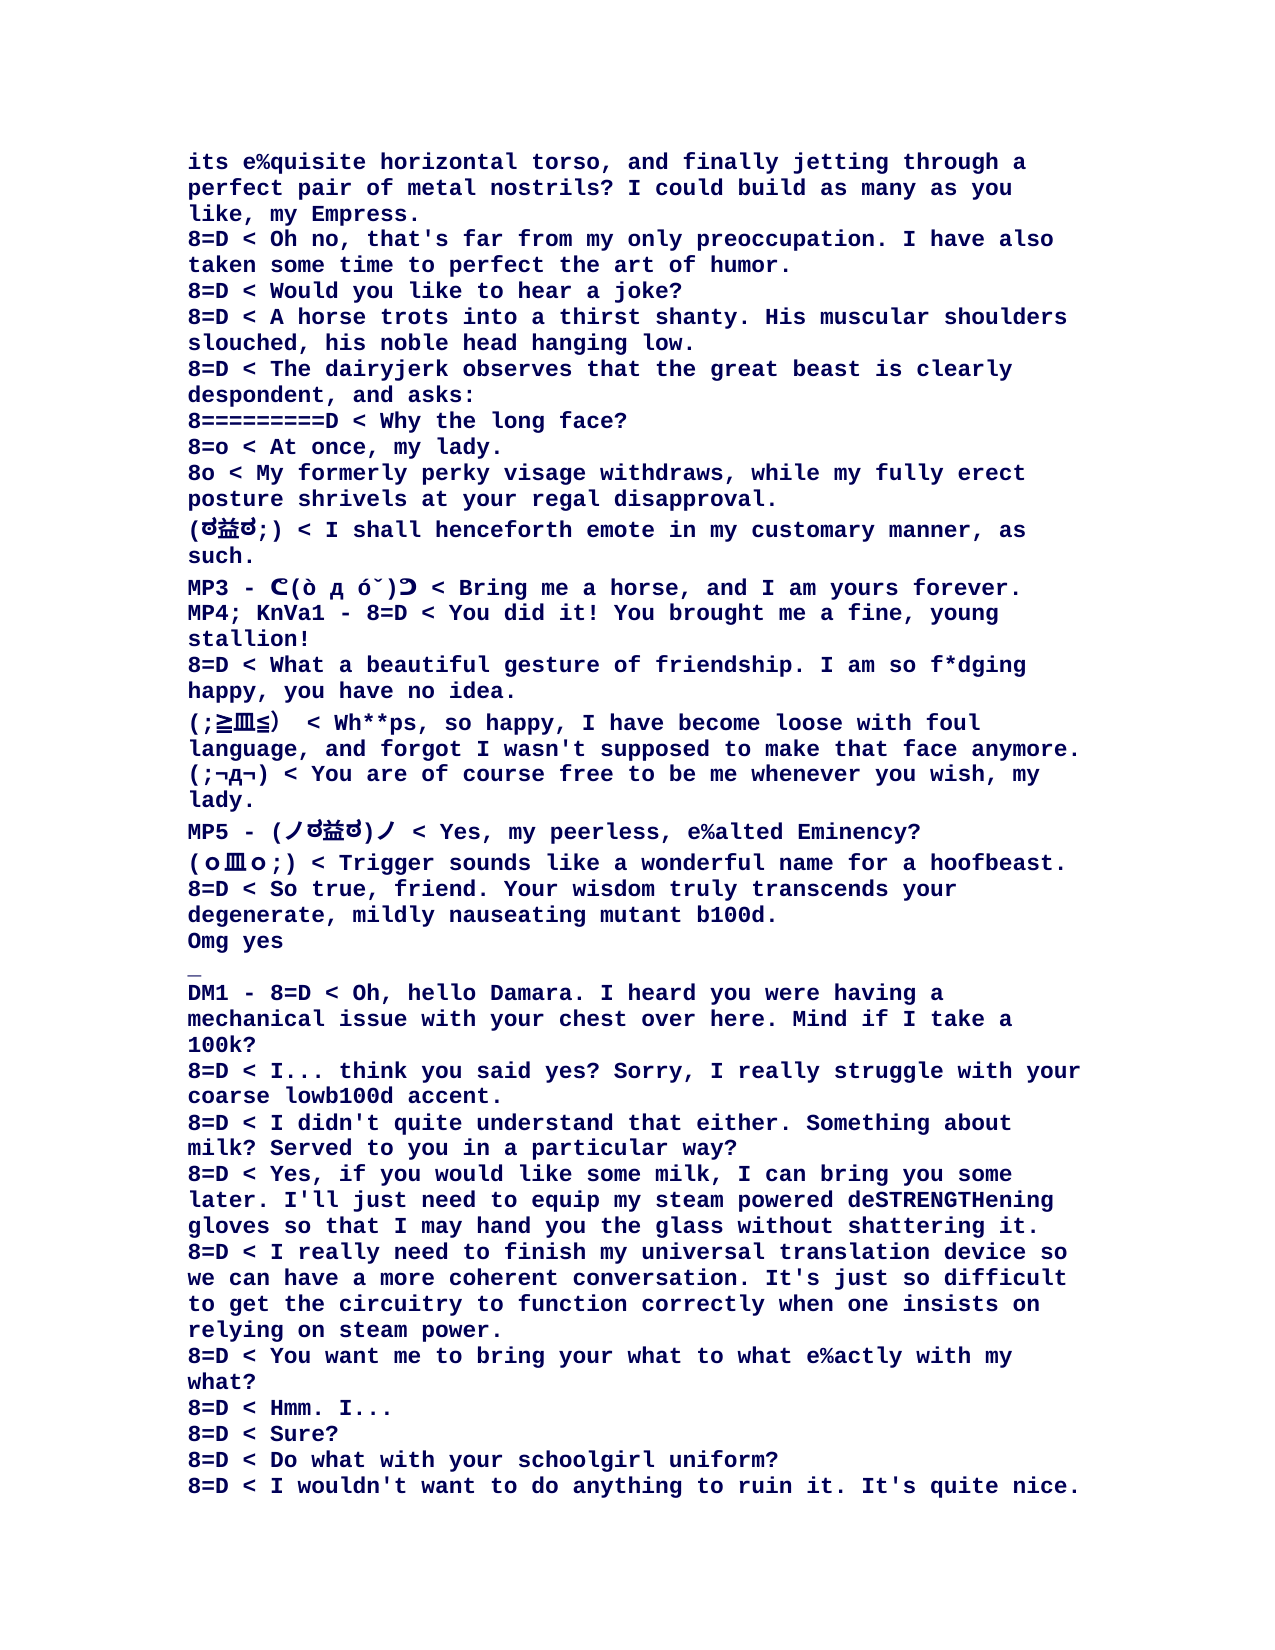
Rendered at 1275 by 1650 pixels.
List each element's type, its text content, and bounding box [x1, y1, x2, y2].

text 8=D < I wouldn't want to do anything to ruin it. It's quite nice. [187, 1474, 1087, 1500]
text (;≧皿≦） < Wh**ps, so happy, I have become loose with foul language, and forgot I wasn't supposed to make that face anymore. [187, 706, 1087, 763]
text (ಠ益ಠ;) < I shall henceforth emote in my customary manner, as such. [187, 513, 1087, 570]
text 8=o < At once, my lady. [187, 435, 1087, 461]
text 8=D < Would you like to hear a joke? [187, 280, 1087, 306]
text MP3 - ᕦ(ò д óˇ)ᕤ < Bring me a horse, and I am yours forever. [187, 570, 1087, 602]
text DM1 - 8=D < Oh, hello Damara. I heard you were having a mechanical issue with your chest over here. Mind if I take a 100k? [187, 981, 1087, 1059]
text 8=D < Yes, if you would like some milk, I can bring you some later. I'll just need to equip my steam powered deSTRENGTHening gloves so that I may hand you the glass without shattering it. [187, 1163, 1087, 1241]
text 8=D < What a beautiful gesture of friendship. I am so f*dging happy, you have no idea. [187, 654, 1087, 706]
text 8=========D < Why the long face? [187, 409, 1087, 435]
text 8=D < A horse trots into a thirst shanty. His muscular shoulders slouched, his noble head hanging low. [187, 306, 1087, 357]
text (;¬д¬) < You are of course free to be me whenever you wish, my lady. [187, 763, 1087, 815]
text 8=D < You want me to bring your what to what e%actly with my what? [187, 1344, 1087, 1396]
text 8o < My formerly perky visage withdraws, while my fully erect posture shrivels at your regal disapproval. [187, 461, 1087, 513]
text 8=D < I really need to finish my universal translation device so we can have a more coherent conversation. It's just so difficult to get the circuitry to function correctly when one insists on relying on steam power. [187, 1241, 1087, 1344]
text 8=D < I didn't quite understand that either. Something about milk? Served to you in a particular way? [187, 1111, 1087, 1163]
text MP5 - (ノಠ益ಠ)ノ < Yes, my peerless, e%alted Eminency? [187, 815, 1087, 846]
text 8=D < So true, friend. Your wisdom truly transcends your degenerate, mildly nauseating mutant b100d. [187, 877, 1087, 929]
text (ｏ皿ｏ;) < Trigger sounds like a wonderful name for a hoofbeast. [187, 846, 1087, 877]
text its e%quisite horizontal torso, and finally jetting through a perfect pair of metal nostrils? I could build as many as you like, my Empress. [187, 150, 1087, 228]
text 8=D < Oh no, that's far from my only preoccupation. I have also taken some time to perfect the art of humor. [187, 228, 1087, 280]
text MP4; KnVa1 - 8=D < You did it! You brought me a fine, young stallion! [187, 602, 1087, 654]
text 8=D < The dairyjerk observes that the great beast is clearly despondent, and asks: [187, 357, 1087, 409]
text _ [187, 955, 1087, 981]
text 8=D < Do what with your schoolgirl uniform? [187, 1448, 1087, 1474]
text 8=D < Sure? [187, 1422, 1087, 1448]
text 8=D < I... think you said yes? Sorry, I really struggle with your coarse lowb100d accent. [187, 1059, 1087, 1111]
text 8=D < Hmm. I... [187, 1396, 1087, 1422]
text Omg yes [187, 929, 1087, 955]
